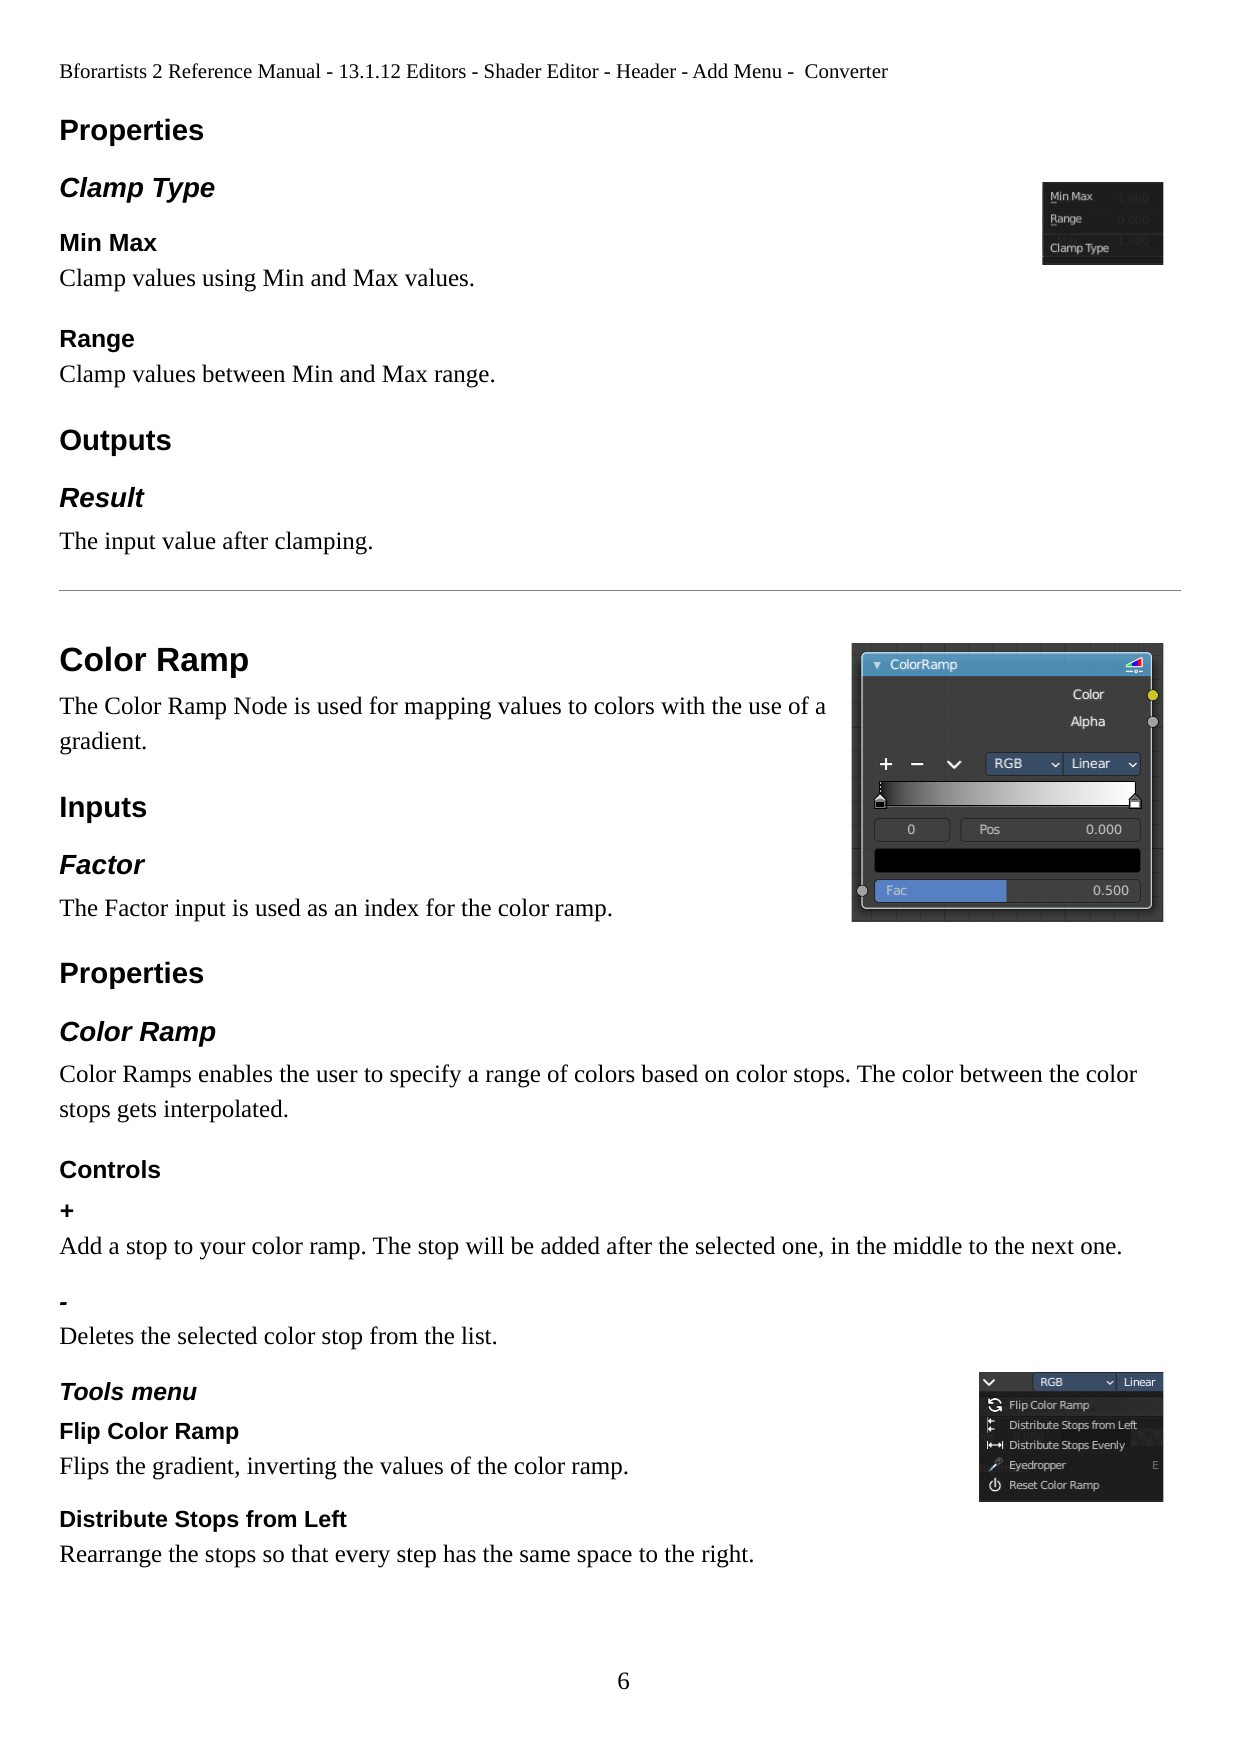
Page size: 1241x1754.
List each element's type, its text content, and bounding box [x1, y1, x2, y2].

subtitle [1164, 1377, 1181, 1405]
subtitle + [59, 1196, 1181, 1225]
text Flips the gradient, inverting the values of the color ramp. [59, 1451, 979, 1479]
text Add a stop to your color ramp. The stop will be added after the selected one, in the middle to the next one. [59, 1231, 1181, 1260]
picture [979, 1372, 1164, 1502]
picture [1042, 182, 1164, 265]
text The input value after clamping. [59, 526, 1181, 555]
subtitle Clamp Type [59, 171, 1181, 203]
subtitle Properties [59, 113, 1181, 146]
subtitle [1164, 228, 1181, 257]
subtitle Factor [59, 848, 851, 880]
subtitle Color Ramp [59, 1015, 1181, 1047]
subtitle [1164, 848, 1181, 880]
subtitle Color Ramp [59, 640, 1181, 679]
text Deletes the selected color stop from the list. [59, 1321, 1181, 1350]
text Rearrange the stops so that every step has the same space to the right. [59, 1539, 1181, 1568]
subtitle Outputs [59, 423, 1181, 457]
subtitle Flip Color Ramp [59, 1418, 979, 1444]
subtitle [1164, 1418, 1181, 1444]
text Clamp values between Min and Max range. [59, 359, 1181, 388]
text The Factor input is used as an index for the color ramp. [59, 893, 851, 921]
subtitle Inputs [59, 789, 851, 823]
subtitle Min Max [59, 228, 1042, 257]
subtitle Tools menu [59, 1377, 979, 1405]
subtitle Result [59, 482, 1181, 514]
subtitle [1164, 789, 1181, 823]
subtitle Properties [59, 956, 1181, 990]
subtitle Distribute Stops from Left [59, 1506, 1181, 1533]
subtitle Range [59, 324, 1181, 353]
subtitle - [59, 1287, 1181, 1315]
text Clamp values using Min and Max values. [59, 263, 1181, 292]
picture [851, 643, 1164, 922]
text The Color Ramp Node is used for mapping values to colors with the use of a gradient. [59, 691, 851, 754]
subtitle Controls [59, 1155, 1181, 1184]
text Color Ramps enables the user to specify a range of colors based on color stops. The color between the color stops gets interpolated. [59, 1059, 1181, 1123]
